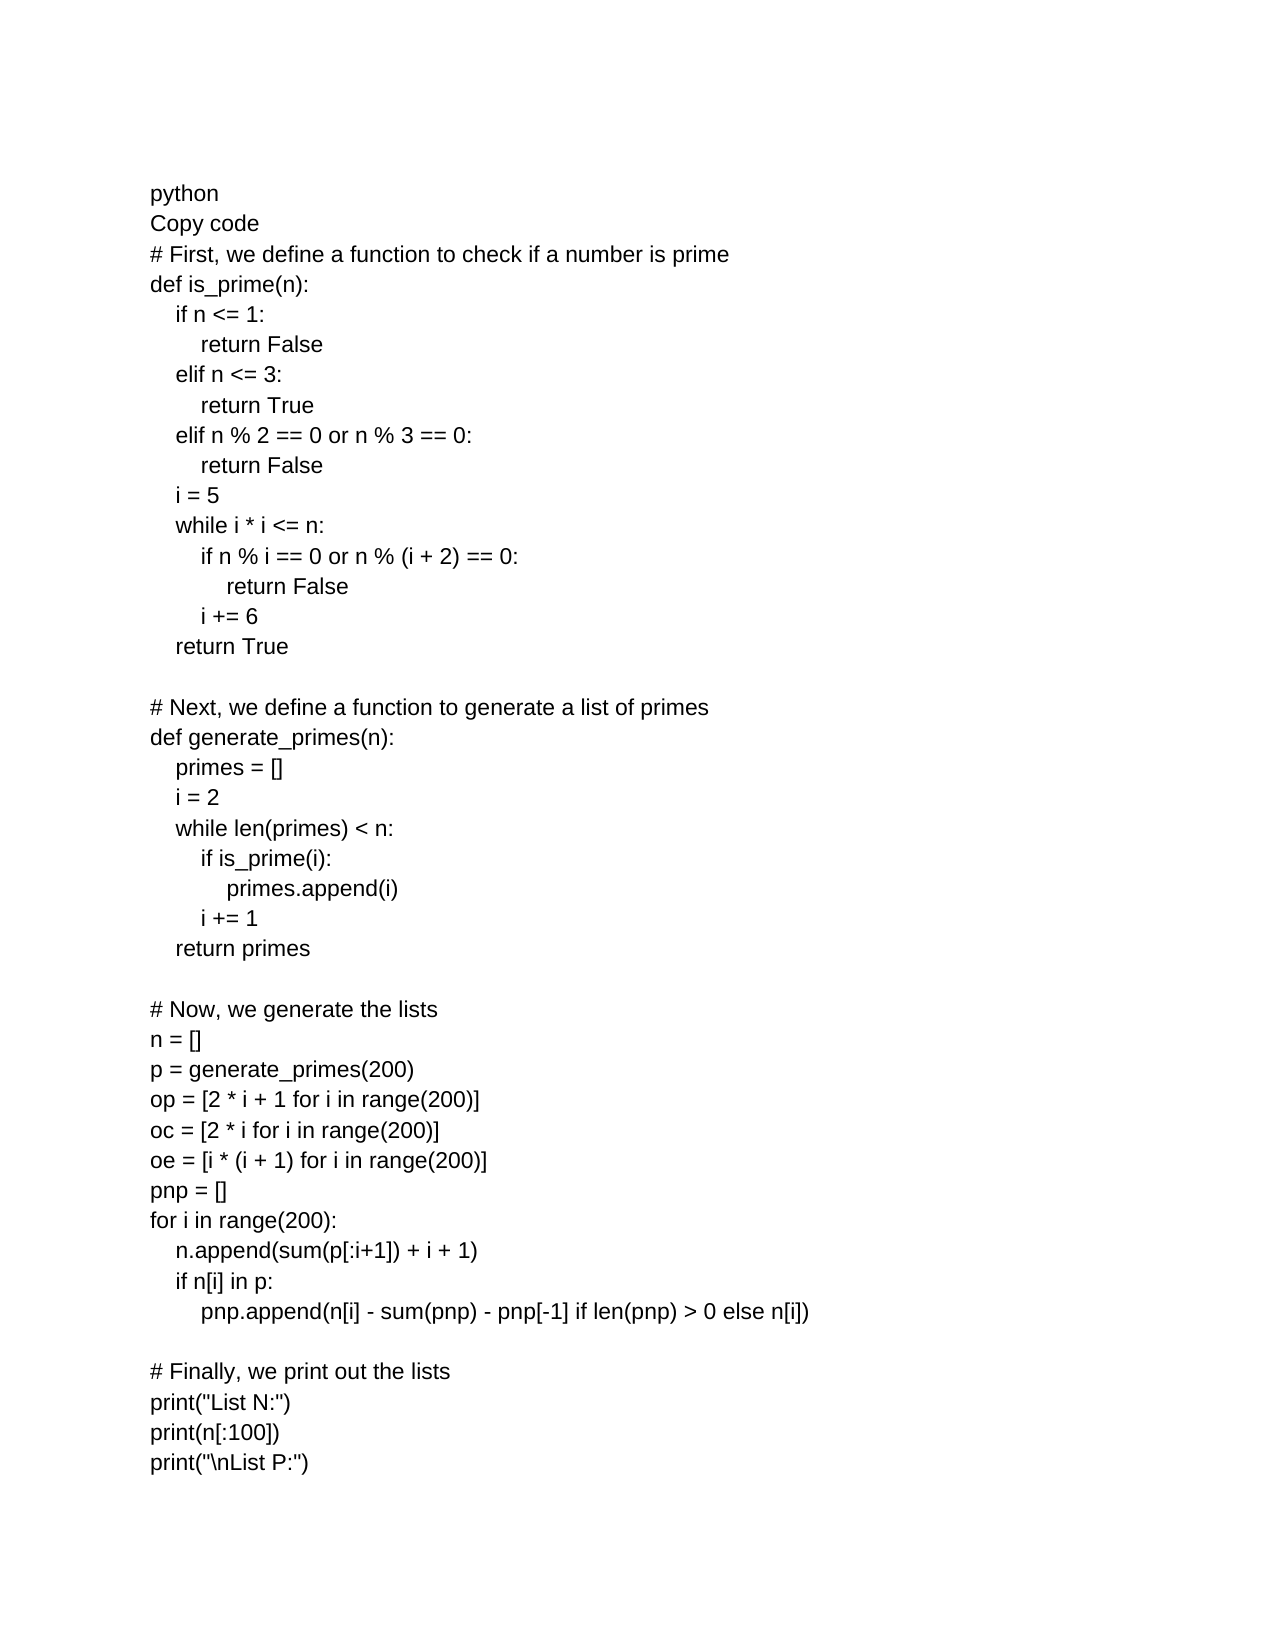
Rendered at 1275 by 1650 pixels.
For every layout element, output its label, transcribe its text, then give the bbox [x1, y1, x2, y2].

text i += 6 [150, 603, 1125, 629]
text elif n <= 3: [150, 361, 1125, 388]
text primes.append(i) [150, 875, 1125, 901]
text print("List N:") [150, 1388, 1125, 1415]
text def generate_primes(n): [150, 724, 1125, 750]
text return False [150, 331, 1125, 358]
text pnp.append(n[i] - sum(pnp) - pnp[-1] if len(pnp) > 0 else n[i]) [150, 1298, 1125, 1324]
text n = [] [150, 1026, 1125, 1052]
text while len(primes) < n: [150, 814, 1125, 841]
text i = 2 [150, 784, 1125, 811]
text primes = [] [150, 754, 1125, 781]
text n.append(sum(p[:i+1]) + i + 1) [150, 1237, 1125, 1264]
text def is_prime(n): [150, 271, 1125, 297]
text oc = [2 * i for i in range(200)] [150, 1117, 1125, 1143]
text python [150, 180, 1125, 207]
text if n <= 1: [150, 301, 1125, 327]
text # Next, we define a function to generate a list of primes [150, 694, 1125, 720]
text Copy code [150, 210, 1125, 237]
text i = 5 [150, 482, 1125, 509]
text if is_prime(i): [150, 845, 1125, 871]
text i += 1 [150, 905, 1125, 932]
text elif n % 2 == 0 or n % 3 == 0: [150, 422, 1125, 448]
text return True [150, 392, 1125, 418]
text if n % i == 0 or n % (i + 2) == 0: [150, 543, 1125, 569]
text print(n[:100]) [150, 1419, 1125, 1445]
text return False [150, 573, 1125, 599]
text return False [150, 452, 1125, 478]
text p = generate_primes(200) [150, 1056, 1125, 1083]
text # Finally, we print out the lists [150, 1358, 1125, 1385]
text return True [150, 633, 1125, 660]
text op = [2 * i + 1 for i in range(200)] [150, 1086, 1125, 1113]
text if n[i] in p: [150, 1268, 1125, 1294]
text pnp = [] [150, 1177, 1125, 1203]
text # First, we define a function to check if a number is prime [150, 241, 1125, 267]
text oe = [i * (i + 1) for i in range(200)] [150, 1147, 1125, 1173]
text while i * i <= n: [150, 512, 1125, 539]
text # Now, we generate the lists [150, 996, 1125, 1022]
text print("\nList P:") [150, 1449, 1125, 1475]
text for i in range(200): [150, 1207, 1125, 1234]
text return primes [150, 935, 1125, 962]
